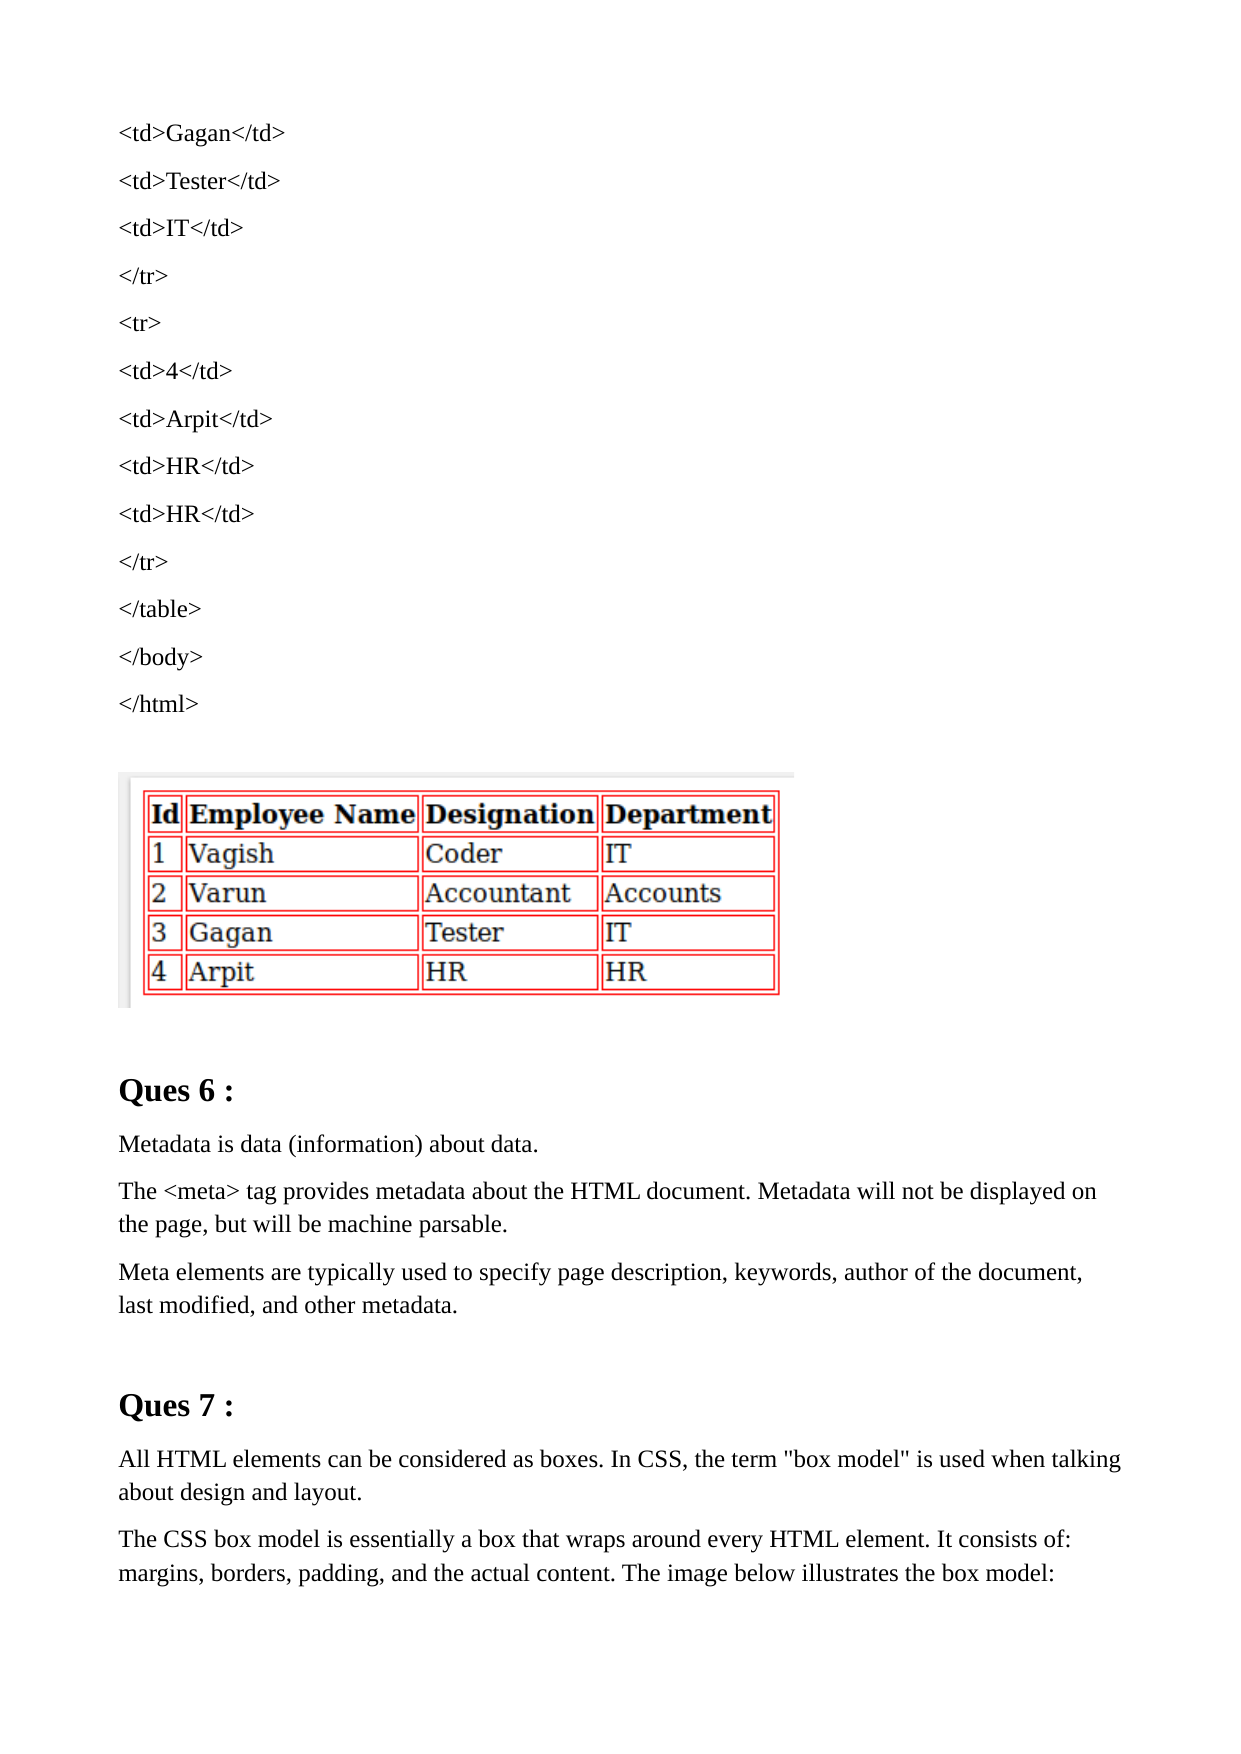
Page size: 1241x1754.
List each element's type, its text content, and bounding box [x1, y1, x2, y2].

text Ques 6 : [118, 1070, 1122, 1108]
text The CSS box model is essentially a box that wraps around every HTML element. It consists of: margins, borders, padding, and the actual content. The image below illustrates the box model: [118, 1524, 1122, 1586]
text </table> [118, 594, 1122, 623]
picture [385, 772, 795, 1008]
text <tr> [118, 308, 1122, 337]
text </tr> [118, 547, 1122, 575]
text </body> [118, 642, 1122, 671]
text Meta elements are typically used to specify page description, keywords, author of the document, last modified, and other metadata. [118, 1257, 1122, 1319]
text <td>Arpit</td> [118, 404, 1122, 432]
text <td>HR</td> [118, 451, 1122, 480]
text <td>4</td> [118, 356, 1122, 385]
text Metadata is data (information) about data. [118, 1129, 1122, 1158]
text <td>HR</td> [118, 499, 1122, 528]
text </html> [118, 689, 1122, 718]
text The <meta> tag provides metadata about the HTML document. Metadata will not be displayed on the page, but will be machine parsable. [118, 1176, 1122, 1238]
text <td>Gagan</td> [118, 118, 1122, 147]
text All HTML elements can be considered as boxes. In CSS, the term "box model" is used when talking about design and layout. [118, 1444, 1122, 1506]
text <td>IT</td> [118, 213, 1122, 242]
text <td>Tester</td> [118, 166, 1122, 194]
text </tr> [118, 261, 1122, 290]
text Ques 7 : [118, 1385, 1122, 1424]
